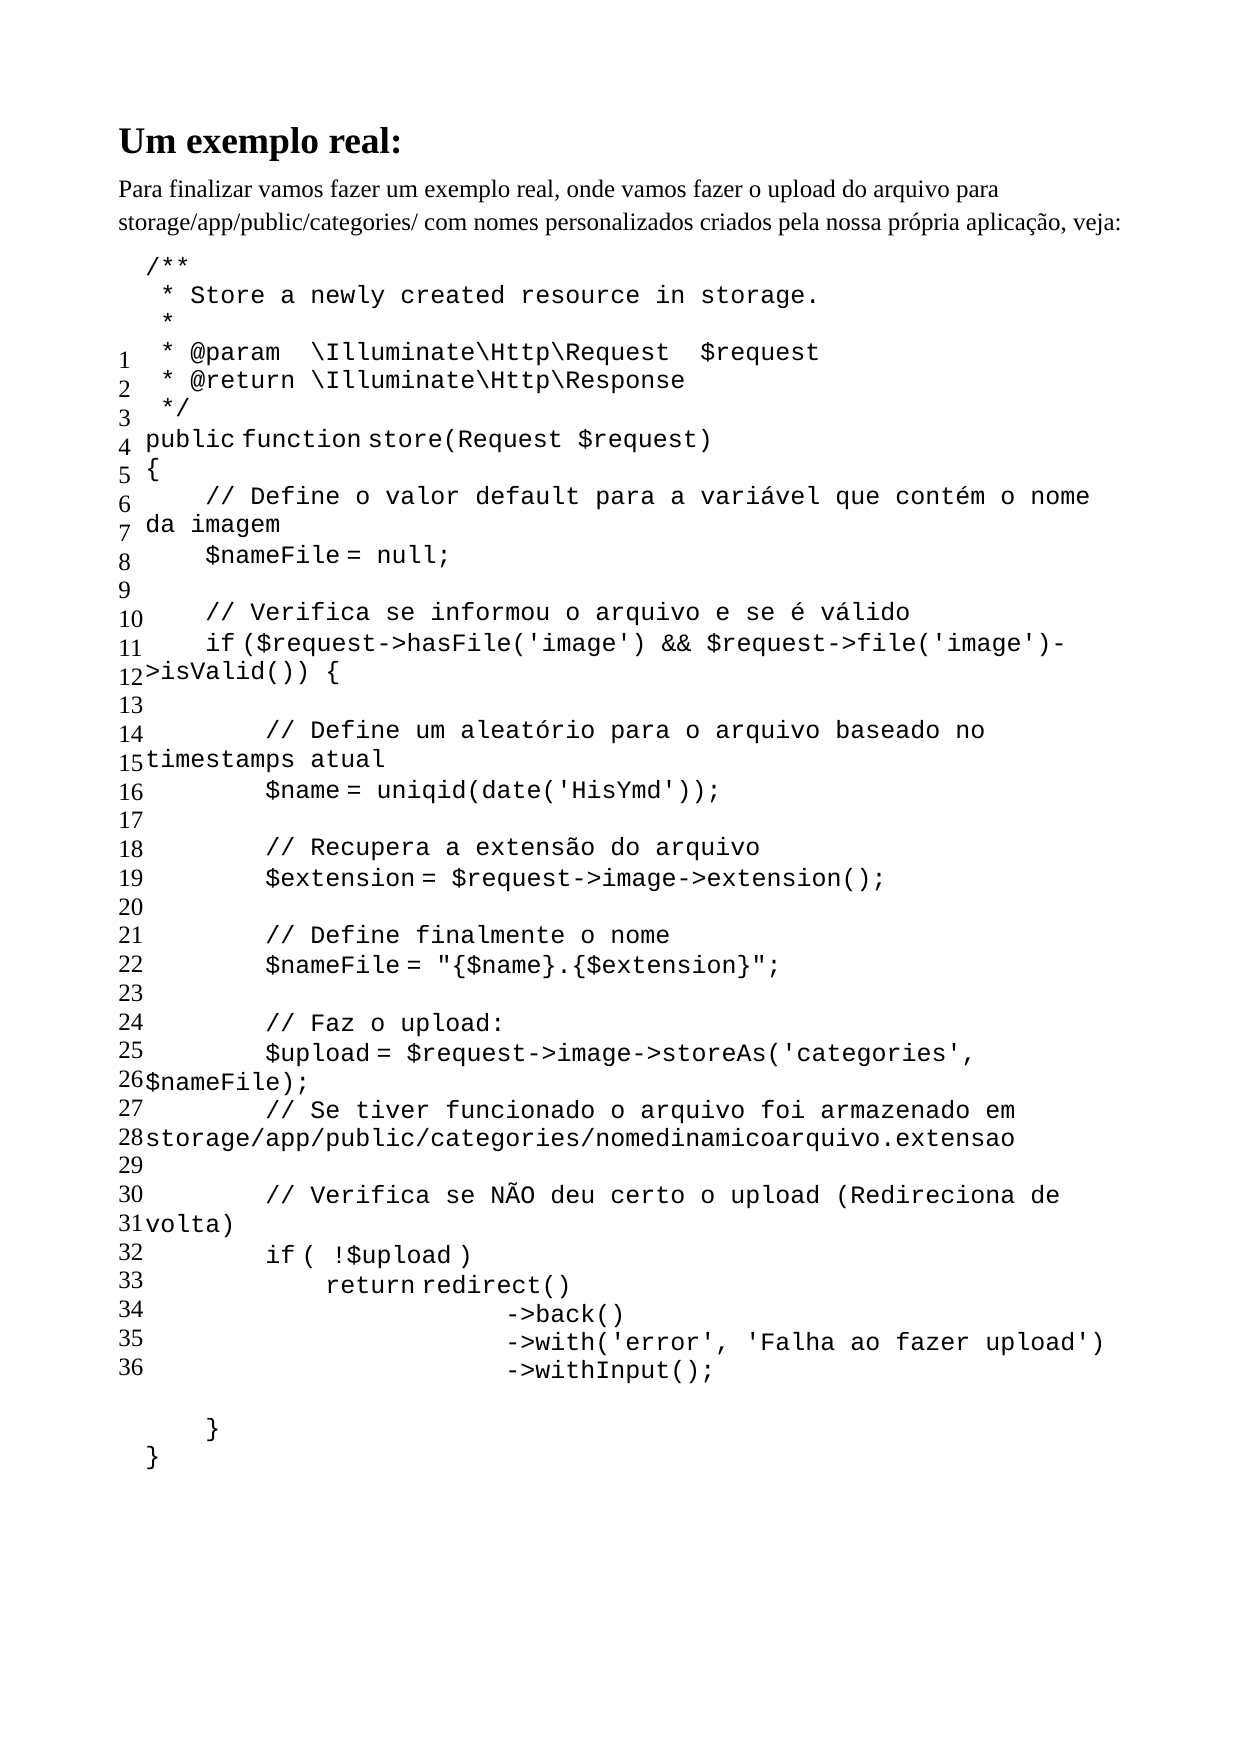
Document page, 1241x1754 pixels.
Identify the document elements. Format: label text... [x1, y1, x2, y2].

table_header /** * Store a newly created resource in storage. * * @param \Illuminate\Http\Request $request * @return \Illuminate\Http\Response */ public function store(Request $request) { // Define o valor default para a variável que contém o nome da imagem $nameFile = null; // Verifica se informou o arquivo e se é válido if ($request->hasFile('image') && $request->file('image')->isValid()) { // Define um aleatório para o arquivo baseado no timestamps atual $name = uniqid(date('HisYmd')); // Recupera a extensão do arquivo $extension = $request->image->extension(); // Define finalmente o nome $nameFile = "{$name}.{$extension}"; // Faz o upload: $upload = $request->image->storeAs('categories', $nameFile); // Se tiver funcionado o arquivo foi armazenado em storage/app/public/categories/nomedinamicoarquivo.extensao // Verifica se NÃO deu certo o upload (Redireciona de volta) if ( !$upload ) return redirect() ->back() ->with('error', 'Falha ao fazer upload') ->withInput(); } } [145, 254, 1122, 1472]
table_header 1 2 3 4 5 6 7 8 9 10 11 12 13 14 15 16 17 18 19 20 21 22 23 24 25 26 27 28 29 30 31 32 33 34 35 36 [118, 254, 145, 1472]
text Para finalizar vamos fazer um exemplo real, onde vamos fazer o upload do arquivo para storage/app/public/categories/ com nomes personalizados criados pela nossa própria aplicação, veja: [118, 174, 1122, 236]
subtitle Um exemplo real: [118, 118, 1122, 161]
